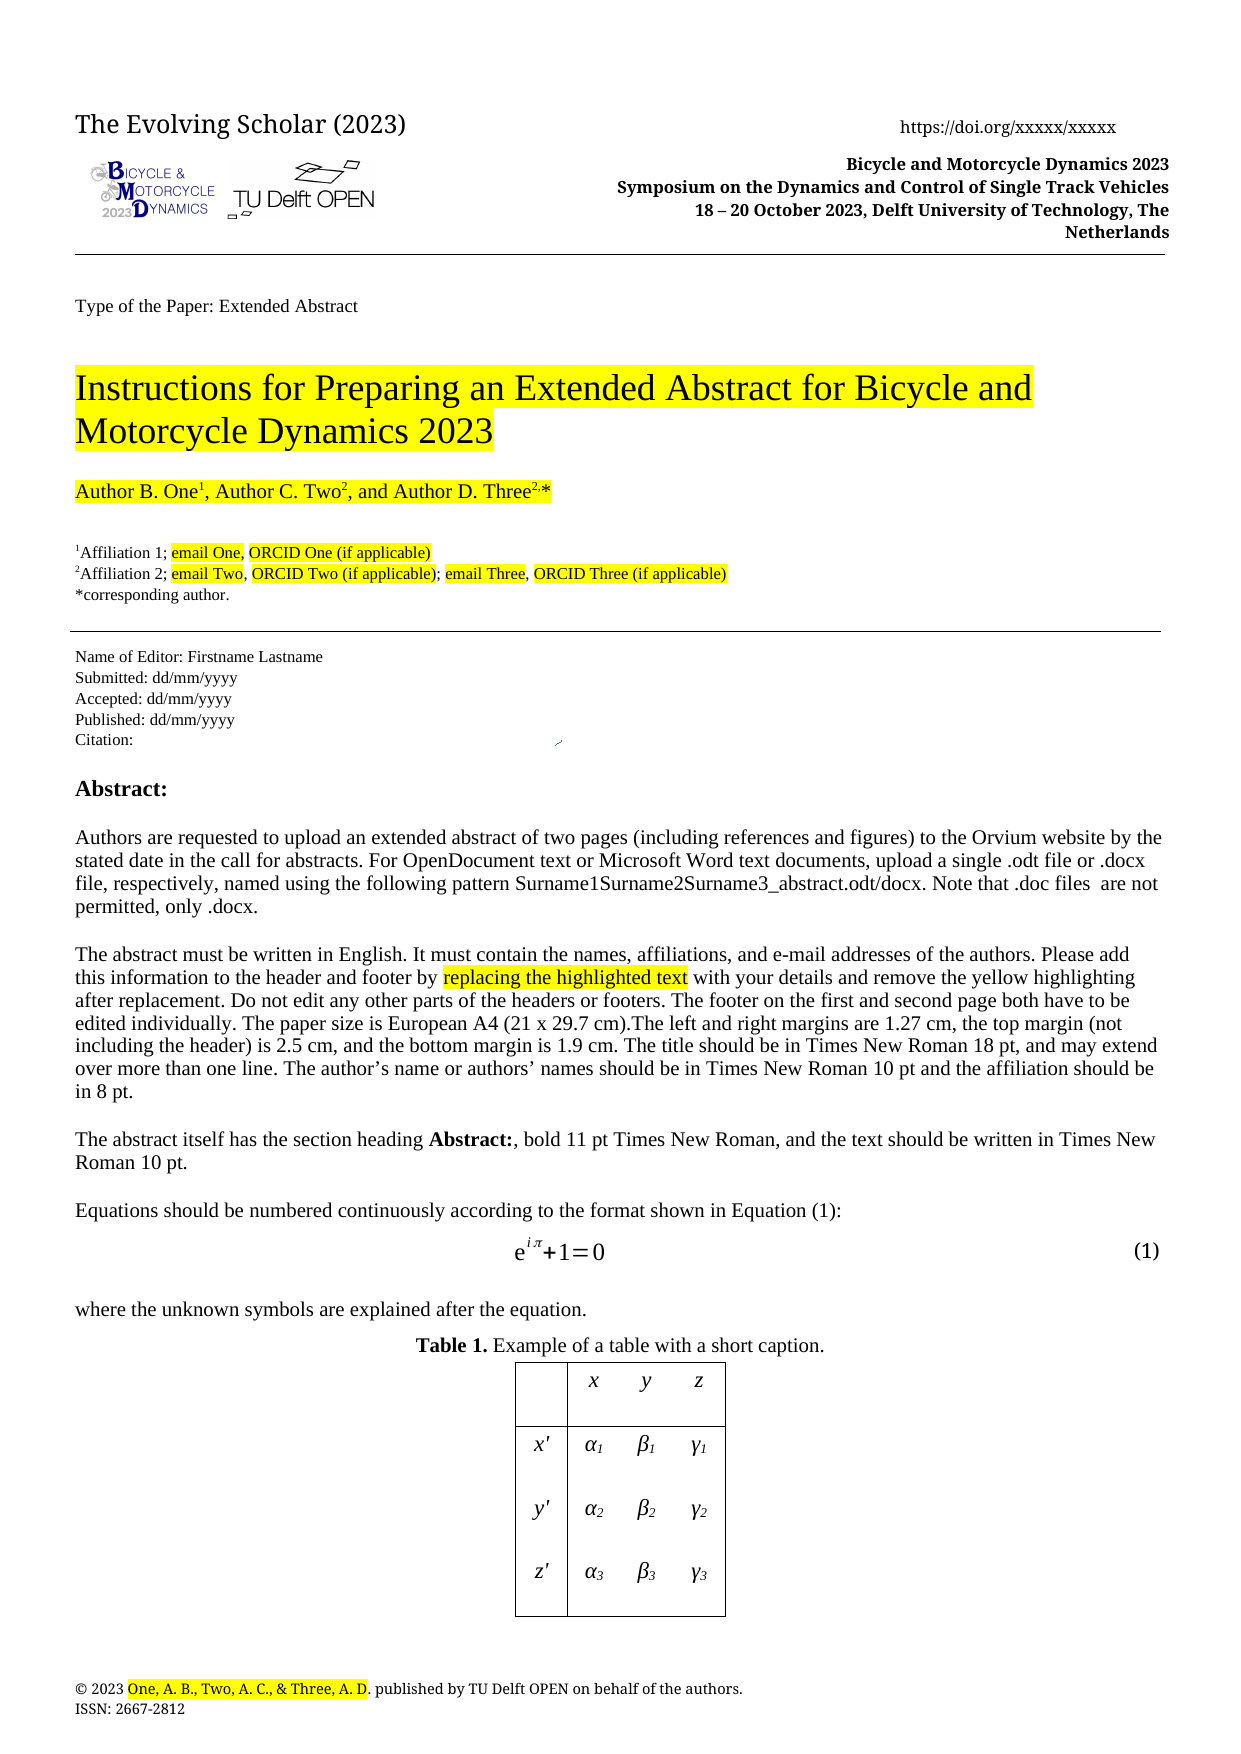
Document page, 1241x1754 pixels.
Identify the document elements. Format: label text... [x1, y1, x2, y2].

subtitle The abstract must be written in English. It must contain the names, affiliations, and e-mail addresses of the authors. Please add this information to the header and footer by replacing the highlighted text with your details and remove the yellow highlighting after replacement. Do not edit any other parts of the headers or footers. The footer on the first and second page both have to be edited individually. The paper size is European A4 (21 x 29.7 cm).The left and right margins are 1.27 cm, the top margin (not including the header) is 2.5 cm, and the bottom margin is 1.9 cm. The title should be in Times New Roman 18 pt, and may extend over more than one line. The author’s name or authors’ names should be in Times New Roman 10 pt and the affiliation should be in 8 pt. [75, 943, 1165, 1103]
table_cell α1 [568, 1427, 620, 1490]
table_header y [620, 1363, 673, 1426]
text Published: dd/mm/yyyy [75, 708, 1165, 728]
table_cell β2 [620, 1490, 673, 1553]
table_header x [568, 1363, 620, 1426]
table_cell β1 [620, 1427, 673, 1490]
text Accepted: dd/mm/yyyy [75, 687, 1165, 708]
table_header [75, 1228, 1044, 1273]
table_cell β3 [620, 1553, 673, 1616]
table_cell α3 [568, 1553, 620, 1616]
text *corresponding author. [75, 583, 1165, 603]
text Author B. One1, Author C. Two2, and Author D. Three2,* [75, 476, 1165, 503]
subtitle where the unknown symbols are explained after the equation. [75, 1298, 1165, 1321]
table_header z [673, 1363, 725, 1426]
table_cell γ3 [673, 1553, 725, 1616]
text Citation: [75, 728, 1165, 749]
table_cell z' [516, 1553, 567, 1616]
title Instructions for Preparing an Extended Abstract for Bicycle and Motorcycle Dynamics 2023 [75, 365, 1165, 451]
text Type of the Paper: Extended Abstract [75, 294, 1165, 316]
table_cell y' [516, 1490, 567, 1553]
table_cell x' [516, 1427, 567, 1490]
text 1Affiliation 1; email One, ORCID One (if applicable) [75, 541, 1165, 562]
text 2Affiliation 2; email Two, ORCID Two (if applicable); email Three, ORCID Three (if applicable) [75, 562, 1165, 583]
picture [88, 160, 217, 219]
table_header [516, 1363, 567, 1426]
text Table 1. Example of a table with a short caption. [75, 1328, 1165, 1362]
subtitle Authors are requested to upload an extended abstract of two pages (including references and figures) to the Orvium website by the stated date in the call for abstracts. For OpenDocument text or Microsoft Word text documents, upload a single .odt file or .docx file, respectively, named using the following pattern Surname1Surname2Surname3_abstract.odt/docx. Note that .doc files are not permitted, only .docx. [75, 826, 1165, 918]
table_cell γ1 [673, 1427, 725, 1490]
subtitle The abstract itself has the section heading Abstract:, bold 11 pt Times New Roman, and the text should be written in Times New Roman 10 pt. [75, 1128, 1165, 1174]
table_header (1) [1044, 1228, 1165, 1273]
table_cell γ2 [673, 1490, 725, 1553]
text Name of Editor: Firstname Lastname [75, 645, 1165, 666]
subtitle Equations should be numbered continuously according to the format shown in Equation (1): [75, 1199, 1165, 1222]
table_cell α2 [568, 1490, 620, 1553]
subtitle Abstract: [75, 774, 1165, 801]
picture [227, 160, 375, 219]
text Submitted: dd/mm/yyyy [75, 666, 1165, 687]
